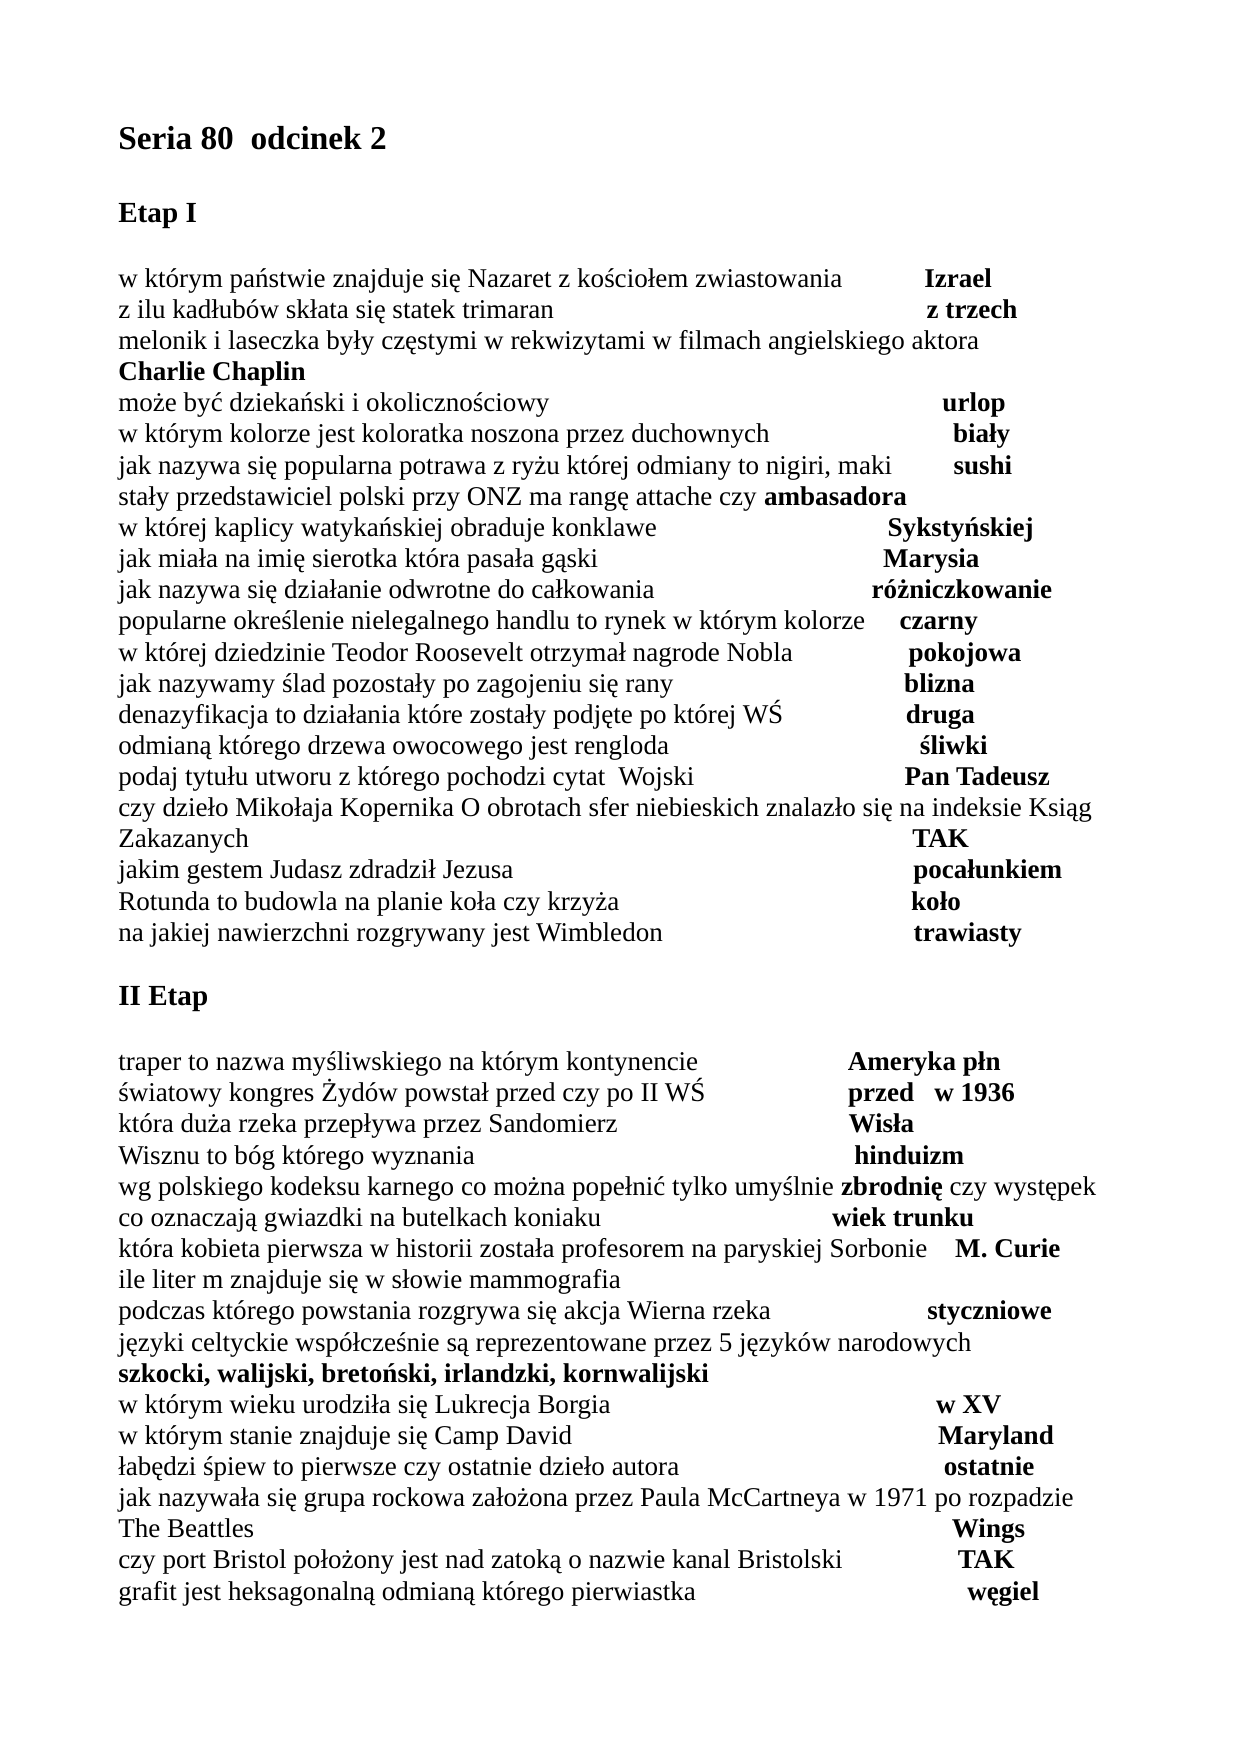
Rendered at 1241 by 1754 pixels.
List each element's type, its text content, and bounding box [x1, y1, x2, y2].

text podczas którego powstania rozgrywa się akcja Wierna rzeka styczniowe [118, 1294, 1122, 1326]
text może być dziekański i okolicznościowy urlop [118, 386, 1122, 418]
text jak nazywa się działanie odwrotne do całkowania różniczkowanie [118, 573, 1122, 604]
text traper to nazwa myśliwskiego na którym kontynencie Ameryka płn [118, 1045, 1122, 1076]
text jak nazywamy ślad pozostały po zagojeniu się rany blizna [118, 667, 1122, 698]
text jak nazywa się popularna potrawa z ryżu której odmiany to nigiri, maki sushi [118, 449, 1122, 480]
text Wisznu to bóg którego wyznania hinduizm [118, 1139, 1122, 1170]
text języki celtyckie współcześnie są reprezentowane przez 5 języków narodowych [118, 1326, 1122, 1357]
text w którym kolorze jest koloratka noszona przez duchownych biały [118, 418, 1122, 449]
text grafit jest heksagonalną odmianą którego pierwiastka węgiel [118, 1575, 1122, 1606]
text Charlie Chaplin [118, 355, 1122, 386]
text która duża rzeka przepływa przez Sandomierz Wisła [118, 1108, 1122, 1139]
text jakim gestem Judasz zdradził Jezusa pocałunkiem [118, 854, 1122, 885]
text w którym państwie znajduje się Nazaret z kościołem zwiastowania Izrael [118, 262, 1122, 293]
text szkocki, walijski, bretoński, irlandzki, kornwalijski [118, 1357, 1122, 1388]
text II Etap [118, 978, 1122, 1012]
text ile liter m znajduje się w słowie mammografia [118, 1263, 1122, 1294]
text z ilu kadłubów skłata się statek trimaran z trzech [118, 293, 1122, 324]
text Rotunda to budowla na planie koła czy krzyża koło [118, 885, 1122, 916]
text która kobieta pierwsza w historii została profesorem na paryskiej Sorbonie M. Curie [118, 1232, 1122, 1263]
text na jakiej nawierzchni rozgrywany jest Wimbledon trawiasty [118, 916, 1122, 947]
text w którym stanie znajduje się Camp David Maryland [118, 1419, 1122, 1450]
text podaj tytułu utworu z którego pochodzi cytat Wojski Pan Tadeusz [118, 760, 1122, 791]
text w którym wieku urodziła się Lukrecja Borgia w XV [118, 1388, 1122, 1419]
text stały przedstawiciel polski przy ONZ ma rangę attache czy ambasadora [118, 480, 1122, 511]
text jak nazywała się grupa rockowa założona przez Paula McCartneya w 1971 po rozpadzie The Beattles Wings [118, 1481, 1122, 1544]
text czy dzieło Mikołaja Kopernika O obrotach sfer niebieskich znalazło się na indeksie Ksiąg Zakazanych TAK [118, 791, 1122, 854]
text denazyfikacja to działania które zostały podjęte po której WŚ druga [118, 698, 1122, 729]
text odmianą którego drzewa owocowego jest rengloda śliwki [118, 729, 1122, 760]
text Etap I [118, 195, 1122, 228]
text światowy kongres Żydów powstał przed czy po II WŚ przed w 1936 [118, 1076, 1122, 1108]
text w której dziedzinie Teodor Roosevelt otrzymał nagrode Nobla pokojowa [118, 636, 1122, 667]
text popularne określenie nielegalnego handlu to rynek w którym kolorze czarny [118, 604, 1122, 636]
text czy port Bristol położony jest nad zatoką o nazwie kanal Bristolski TAK [118, 1544, 1122, 1575]
text jak miała na imię sierotka która pasała gąski Marysia [118, 542, 1122, 573]
text wg polskiego kodeksu karnego co można popełnić tylko umyślnie zbrodnię czy występek [118, 1170, 1122, 1201]
text co oznaczają gwiazdki na butelkach koniaku wiek trunku [118, 1201, 1122, 1232]
text łabędzi śpiew to pierwsze czy ostatnie dzieło autora ostatnie [118, 1450, 1122, 1481]
text melonik i laseczka były częstymi w rekwizytami w filmach angielskiego aktora [118, 324, 1122, 355]
text Seria 80 odcinek 2 [118, 118, 1122, 156]
text w której kaplicy watykańskiej obraduje konklawe Sykstyńskiej [118, 511, 1122, 542]
